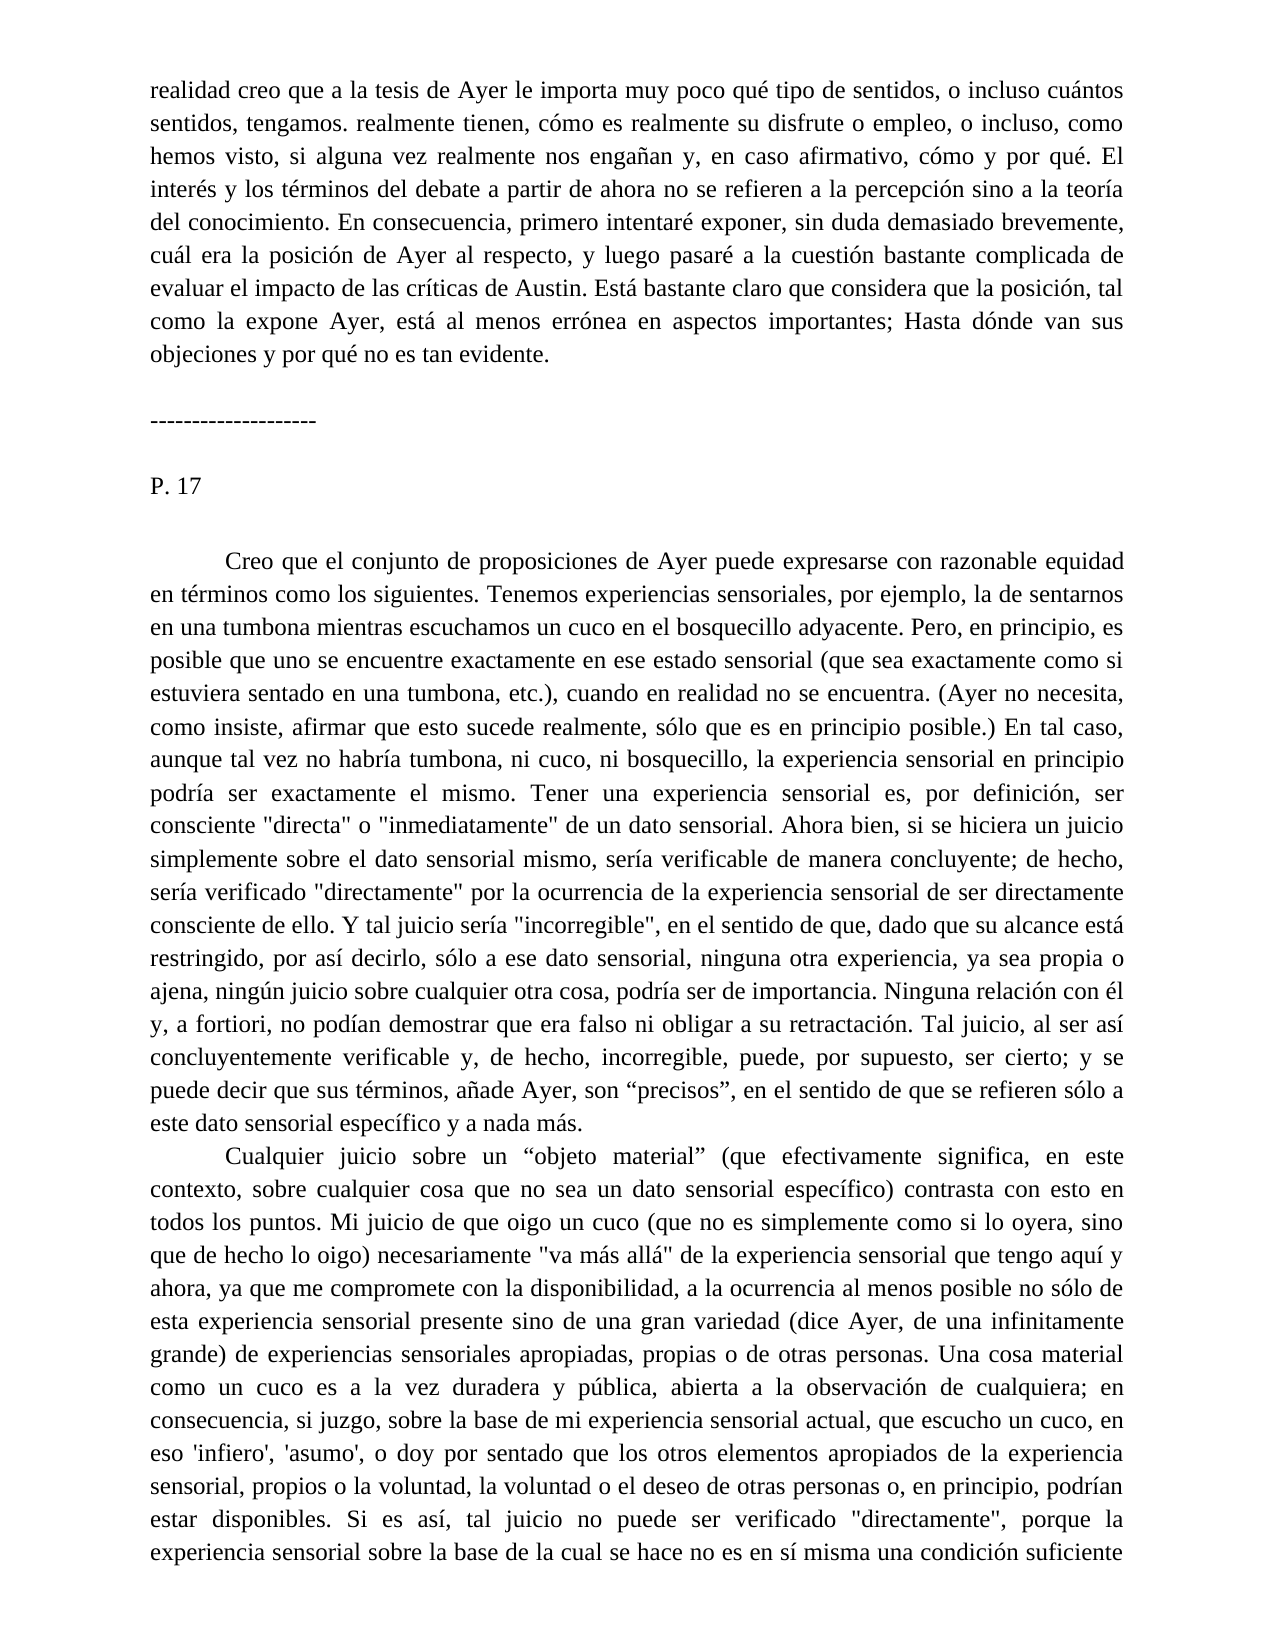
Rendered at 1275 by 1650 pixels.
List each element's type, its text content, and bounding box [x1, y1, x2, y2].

text Cualquier juicio sobre un “objeto material” (que efectivamente significa, en este contexto, sobre cualquier cosa que no sea un dato sensorial específico) contrasta con esto en todos los puntos. Mi juicio de que oigo un cuco (que no es simplemente como si lo oyera, sino que de hecho lo oigo) necesariamente "va más allá" de la experiencia sensorial que tengo aquí y ahora, ya que me compromete con la disponibilidad, a la ocurrencia al menos posible no sólo de esta experiencia sensorial presente sino de una gran variedad (dice Ayer, de una infinitamente grande) de experiencias sensoriales apropiadas, propias o de otras personas. Una cosa material como un cuco es a la vez duradera y pública, abierta a la observación de cualquiera; en consecuencia, si juzgo, sobre la base de mi experiencia sensorial actual, que escucho un cuco, en eso 'infiero', 'asumo', o doy por sentado que los otros elementos apropiados de la experiencia sensorial, propios o la voluntad, la voluntad o el deseo de otras personas o, en principio, podrían estar disponibles. Si es así, tal juicio no puede ser verificado "directamente", porque la experiencia sensorial sobre la base de la cual se hace no es en sí misma una condición suficiente [150, 1141, 1125, 1566]
text -------------------- [150, 405, 1125, 434]
text P. 17 [150, 471, 1125, 500]
text Creo que el conjunto de proposiciones de Ayer puede expresarse con razonable equidad en términos como los siguientes. Tenemos experiencias sensoriales, por ejemplo, la de sentarnos en una tumbona mientras escuchamos un cuco en el bosquecillo adyacente. Pero, en principio, es posible que uno se encuentre exactamente en ese estado sensorial (que sea exactamente como si estuviera sentado en una tumbona, etc.), cuando en realidad no se encuentra. (Ayer no necesita, como insiste, afirmar que esto sucede realmente, sólo que es en principio posible.) En tal caso, aunque tal vez no habría tumbona, ni cuco, ni bosquecillo, la experiencia sensorial en principio podría ser exactamente el mismo. Tener una experiencia sensorial es, por definición, ser consciente "directa" o "inmediatamente" de un dato sensorial. Ahora bien, si se hiciera un juicio simplemente sobre el dato sensorial mismo, sería verificable de manera concluyente; de hecho, sería verificado "directamente" por la ocurrencia de la experiencia sensorial de ser directamente consciente de ello. Y tal juicio sería "incorregible", en el sentido de que, dado que su alcance está restringido, por así decirlo, sólo a ese dato sensorial, ninguna otra experiencia, ya sea propia o ajena, ningún juicio sobre cualquier otra cosa, podría ser de importancia. Ninguna relación con él y, a fortiori, no podían demostrar que era falso ni obligar a su retractación. Tal juicio, al ser así concluyentemente verificable y, de hecho, incorregible, puede, por supuesto, ser cierto; y se puede decir que sus términos, añade Ayer, son “precisos”, en el sentido de que se refieren sólo a este dato sensorial específico y a nada más. [150, 546, 1125, 1137]
text realidad creo que a la tesis de Ayer le importa muy poco qué tipo de sentidos, o incluso cuántos sentidos, tengamos. realmente tienen, cómo es realmente su disfrute o empleo, o incluso, como hemos visto, si alguna vez realmente nos engañan y, en caso afirmativo, cómo y por qué. El interés y los términos del debate a partir de ahora no se refieren a la percepción sino a la teoría del conocimiento. En consecuencia, primero intentaré exponer, sin duda demasiado brevemente, cuál era la posición de Ayer al respecto, y luego pasaré a la cuestión bastante complicada de evaluar el impacto de las críticas de Austin. Está bastante claro que considera que la posición, tal como la expone Ayer, está al menos errónea en aspectos importantes; Hasta dónde van sus objeciones y por qué no es tan evidente. [150, 75, 1125, 368]
